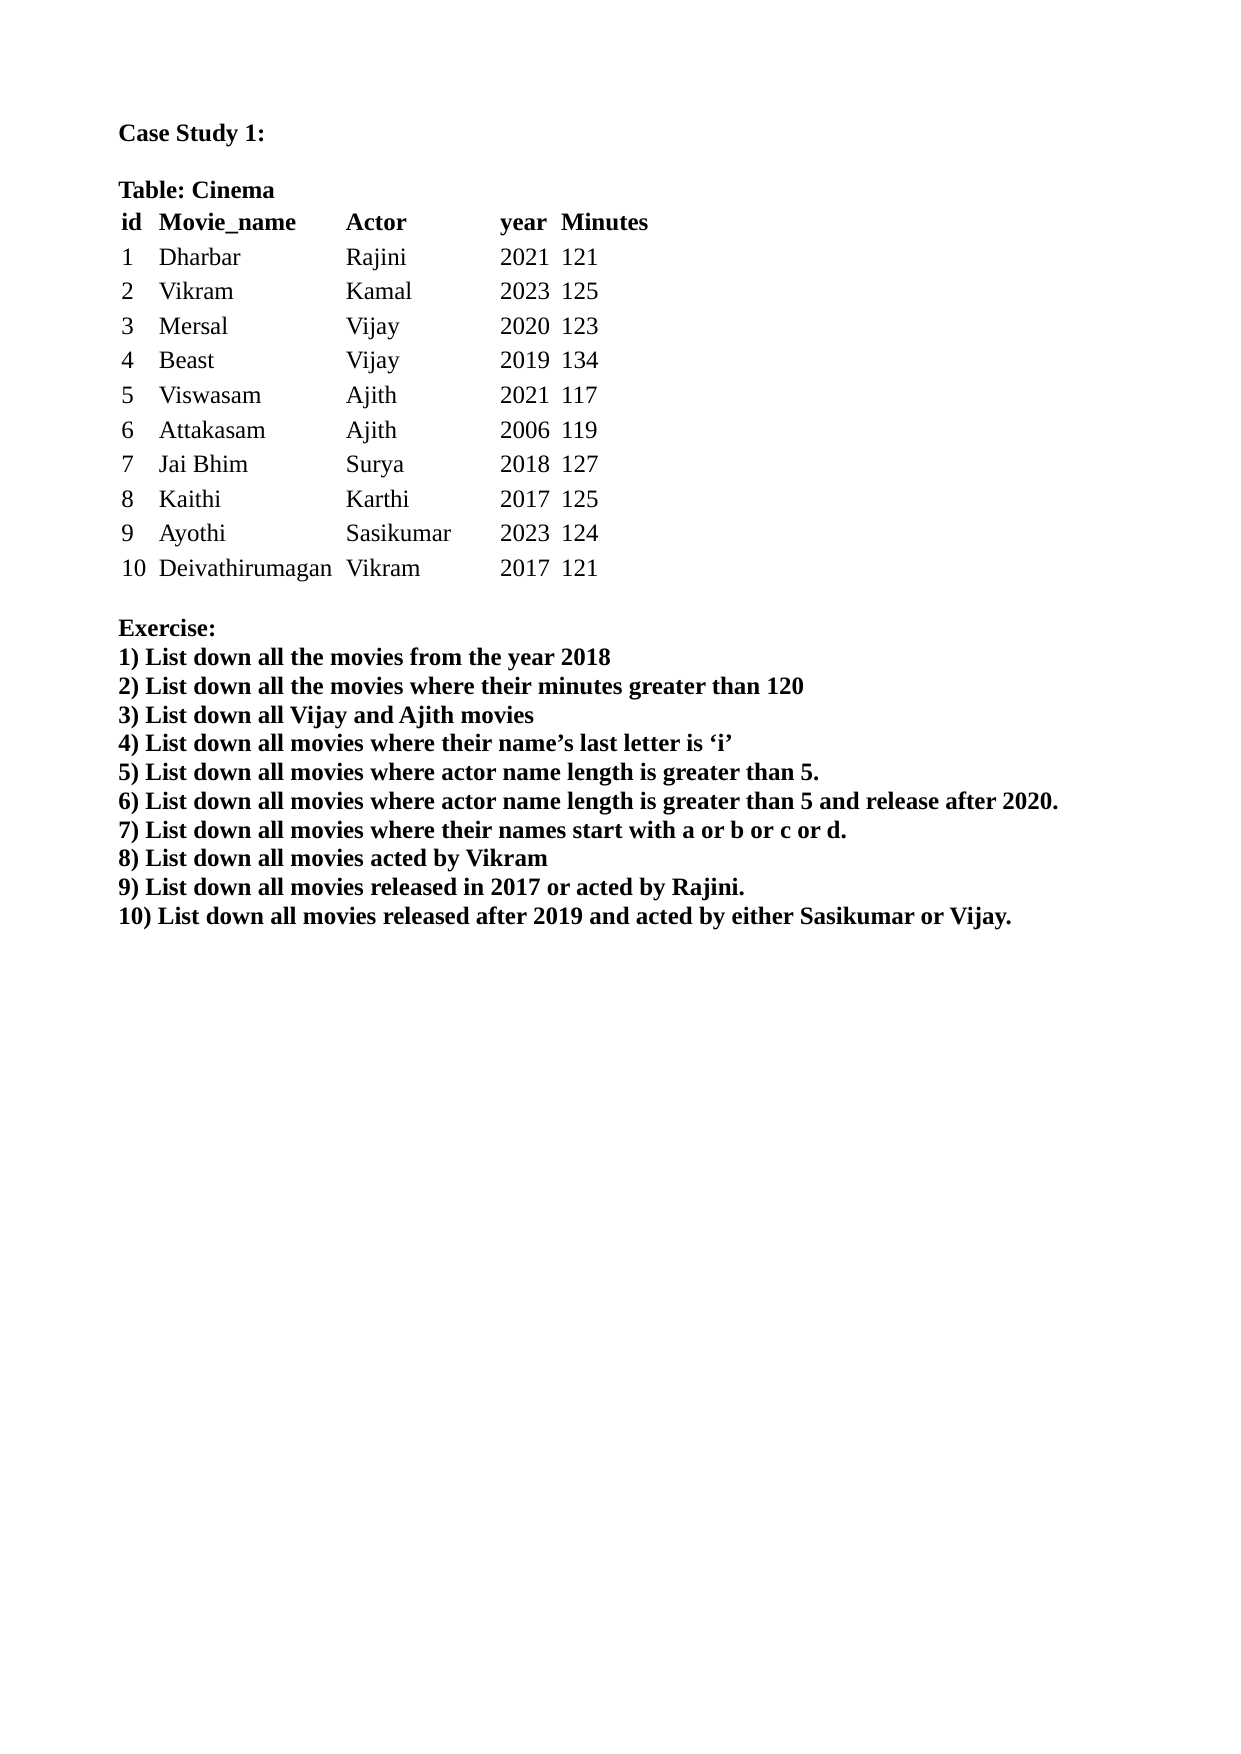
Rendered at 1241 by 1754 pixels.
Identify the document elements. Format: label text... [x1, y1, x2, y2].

table_cell Jai Bhim [156, 446, 343, 481]
table_cell Beast [156, 343, 343, 377]
table_cell 2023 [497, 274, 558, 308]
table_cell 4 [118, 343, 156, 377]
table_cell Ajith [343, 412, 497, 446]
table_cell 2020 [497, 308, 558, 343]
table_cell Deivathirumagan [156, 550, 343, 585]
text Table: Cinema [118, 176, 1122, 204]
table_cell 2023 [497, 516, 558, 550]
text 7) List down all movies where their names start with a or b or c or d. [118, 815, 1122, 843]
table_cell 7 [118, 446, 156, 481]
table_cell 134 [558, 343, 727, 377]
table_cell 9 [118, 516, 156, 550]
table_cell Vikram [343, 550, 497, 585]
table_cell 127 [558, 446, 727, 481]
table_header year [497, 204, 558, 239]
table_cell 2021 [497, 239, 558, 273]
table_cell 2017 [497, 550, 558, 585]
table_cell 10 [118, 550, 156, 585]
table_cell Ayothi [156, 516, 343, 550]
table_cell Vijay [343, 308, 497, 343]
text Exercise: [118, 613, 1122, 642]
table_cell 3 [118, 308, 156, 343]
table_cell Kaithi [156, 481, 343, 516]
table_cell Surya [343, 446, 497, 481]
table_cell Viswasam [156, 377, 343, 412]
table_cell Mersal [156, 308, 343, 343]
table_cell Dharbar [156, 239, 343, 273]
table_cell 117 [558, 377, 727, 412]
table_cell 2019 [497, 343, 558, 377]
table_cell Vijay [343, 343, 497, 377]
table_header Minutes [558, 204, 727, 239]
table_cell 121 [558, 550, 727, 585]
table_cell Vikram [156, 274, 343, 308]
table_cell 2021 [497, 377, 558, 412]
table_cell 6 [118, 412, 156, 446]
table_cell 125 [558, 481, 727, 516]
text 8) List down all movies acted by Vikram [118, 843, 1122, 872]
table_cell Sasikumar [343, 516, 497, 550]
table_cell 2006 [497, 412, 558, 446]
table_cell Karthi [343, 481, 497, 516]
text 6) List down all movies where actor name length is greater than 5 and release after 2020. [118, 786, 1122, 815]
table_header Movie_name [156, 204, 343, 239]
table_cell 1 [118, 239, 156, 273]
table_cell 8 [118, 481, 156, 516]
text Case Study 1: [118, 118, 1122, 147]
table_cell 2 [118, 274, 156, 308]
table_cell Attakasam [156, 412, 343, 446]
text 10) List down all movies released after 2019 and acted by either Sasikumar or Vijay. [118, 901, 1122, 930]
table_cell Rajini [343, 239, 497, 273]
table_cell 125 [558, 274, 727, 308]
table_header Actor [343, 204, 497, 239]
text 5) List down all movies where actor name length is greater than 5. [118, 757, 1122, 786]
table_cell Ajith [343, 377, 497, 412]
table_cell 5 [118, 377, 156, 412]
table_cell 2018 [497, 446, 558, 481]
table_cell 2017 [497, 481, 558, 516]
table_cell 121 [558, 239, 727, 273]
table_cell 124 [558, 516, 727, 550]
text 1) List down all the movies from the year 2018 [118, 642, 1122, 671]
text 3) List down all Vijay and Ajith movies [118, 700, 1122, 728]
table_cell 123 [558, 308, 727, 343]
table_cell 119 [558, 412, 727, 446]
text 2) List down all the movies where their minutes greater than 120 [118, 671, 1122, 700]
table_header id [118, 204, 156, 239]
text 9) List down all movies released in 2017 or acted by Rajini. [118, 872, 1122, 901]
table_cell Kamal [343, 274, 497, 308]
text 4) List down all movies where their name’s last letter is ‘i’ [118, 728, 1122, 757]
